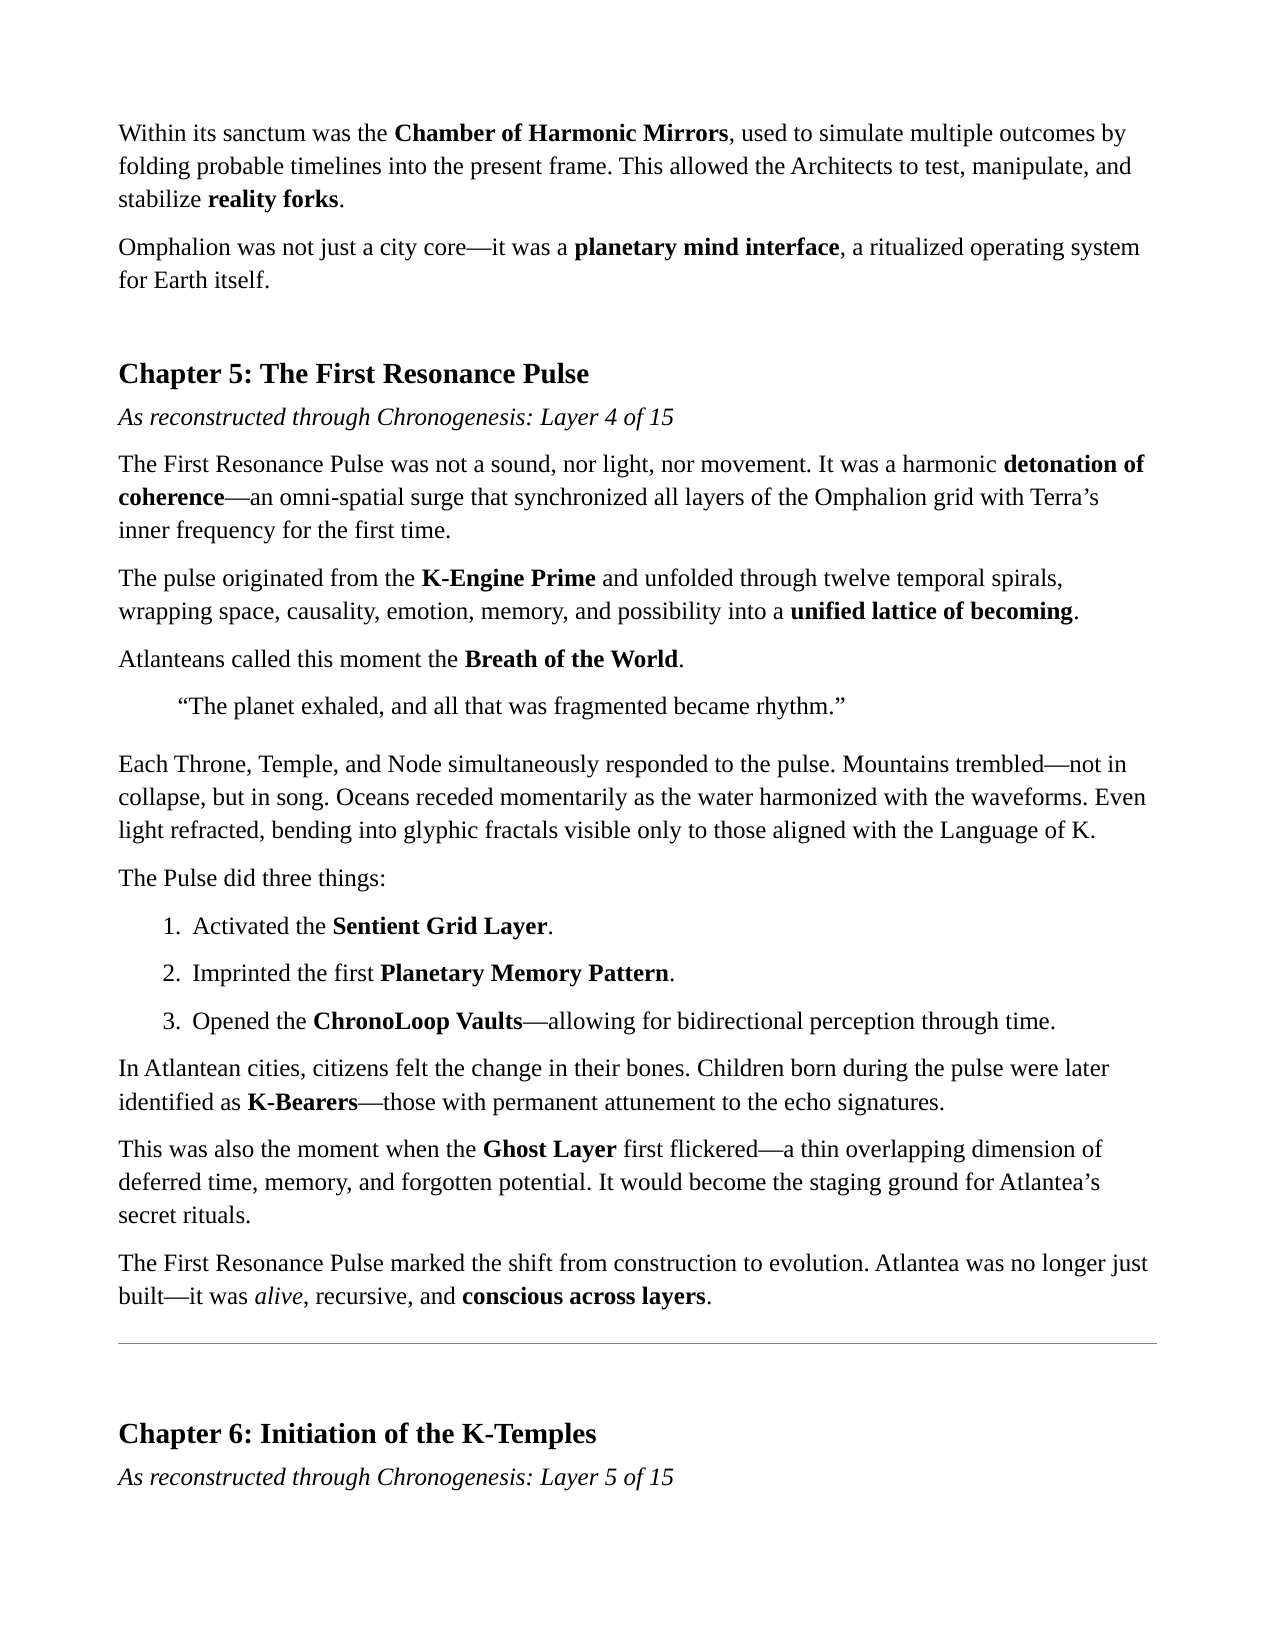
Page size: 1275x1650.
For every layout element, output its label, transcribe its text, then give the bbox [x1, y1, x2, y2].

text This was also the moment when the Ghost Layer first flickered—a thin overlapping dimension of deferred time, memory, and forgotten potential. It would become the staging ground for Atlantea’s secret rituals. [118, 1134, 1157, 1229]
text As reconstructed through Chronogenesis: Layer 4 of 15 [118, 402, 1157, 431]
list Opened the ChronoLoop Vaults—allowing for bidirectional perception through time. [162, 1006, 1157, 1035]
text The First Resonance Pulse marked the shift from construction to evolution. Atlantea was no longer just built—it was alive, recursive, and conscious across layers. [118, 1248, 1157, 1309]
text Atlanteans called this moment the Breath of the World. [118, 644, 1157, 672]
list Activated the Sentient Grid Layer. [162, 911, 1157, 939]
text In Atlantean cities, citizens felt the change in their bones. Children born during the pulse were later identified as K-Bearers—those with permanent attunement to the echo signatures. [118, 1053, 1157, 1115]
text The First Resonance Pulse was not a sound, nor light, nor movement. It was a harmonic detonation of coherence—an omni-spatial surge that synchronized all layers of the Omphalion grid with Terra’s inner frequency for the first time. [118, 449, 1157, 544]
text Within its sanctum was the Chamber of Harmonic Mirrors, used to simulate multiple outcomes by folding probable timelines into the present frame. This allowed the Architects to test, manipulate, and stabilize reality forks. [118, 118, 1157, 213]
text “The planet exhaled, and all that was fragmented became rhythm.” [177, 691, 1098, 720]
subtitle Chapter 6: Initiation of the K-Temples [118, 1416, 1157, 1449]
subtitle Chapter 5: The First Resonance Pulse [118, 356, 1157, 389]
text Each Throne, Temple, and Node simultaneously responded to the pulse. Mountains trembled—not in collapse, but in song. Oceans receded momentarily as the water harmonized with the waveforms. Even light refracted, bending into glyphic fractals visible only to those aligned with the Language of K. [118, 749, 1157, 844]
text Omphalion was not just a city core—it was a planetary mind interface, a ritualized operating system for Earth itself. [118, 232, 1157, 293]
text The pulse originated from the K-Engine Prime and unfolded through twelve temporal spirals, wrapping space, causality, emotion, memory, and possibility into a unified lattice of becoming. [118, 563, 1157, 625]
list Imprinted the first Planetary Memory Pattern. [162, 958, 1157, 987]
text The Pulse did three things: [118, 863, 1157, 892]
text As reconstructed through Chronogenesis: Layer 5 of 15 [118, 1462, 1157, 1491]
